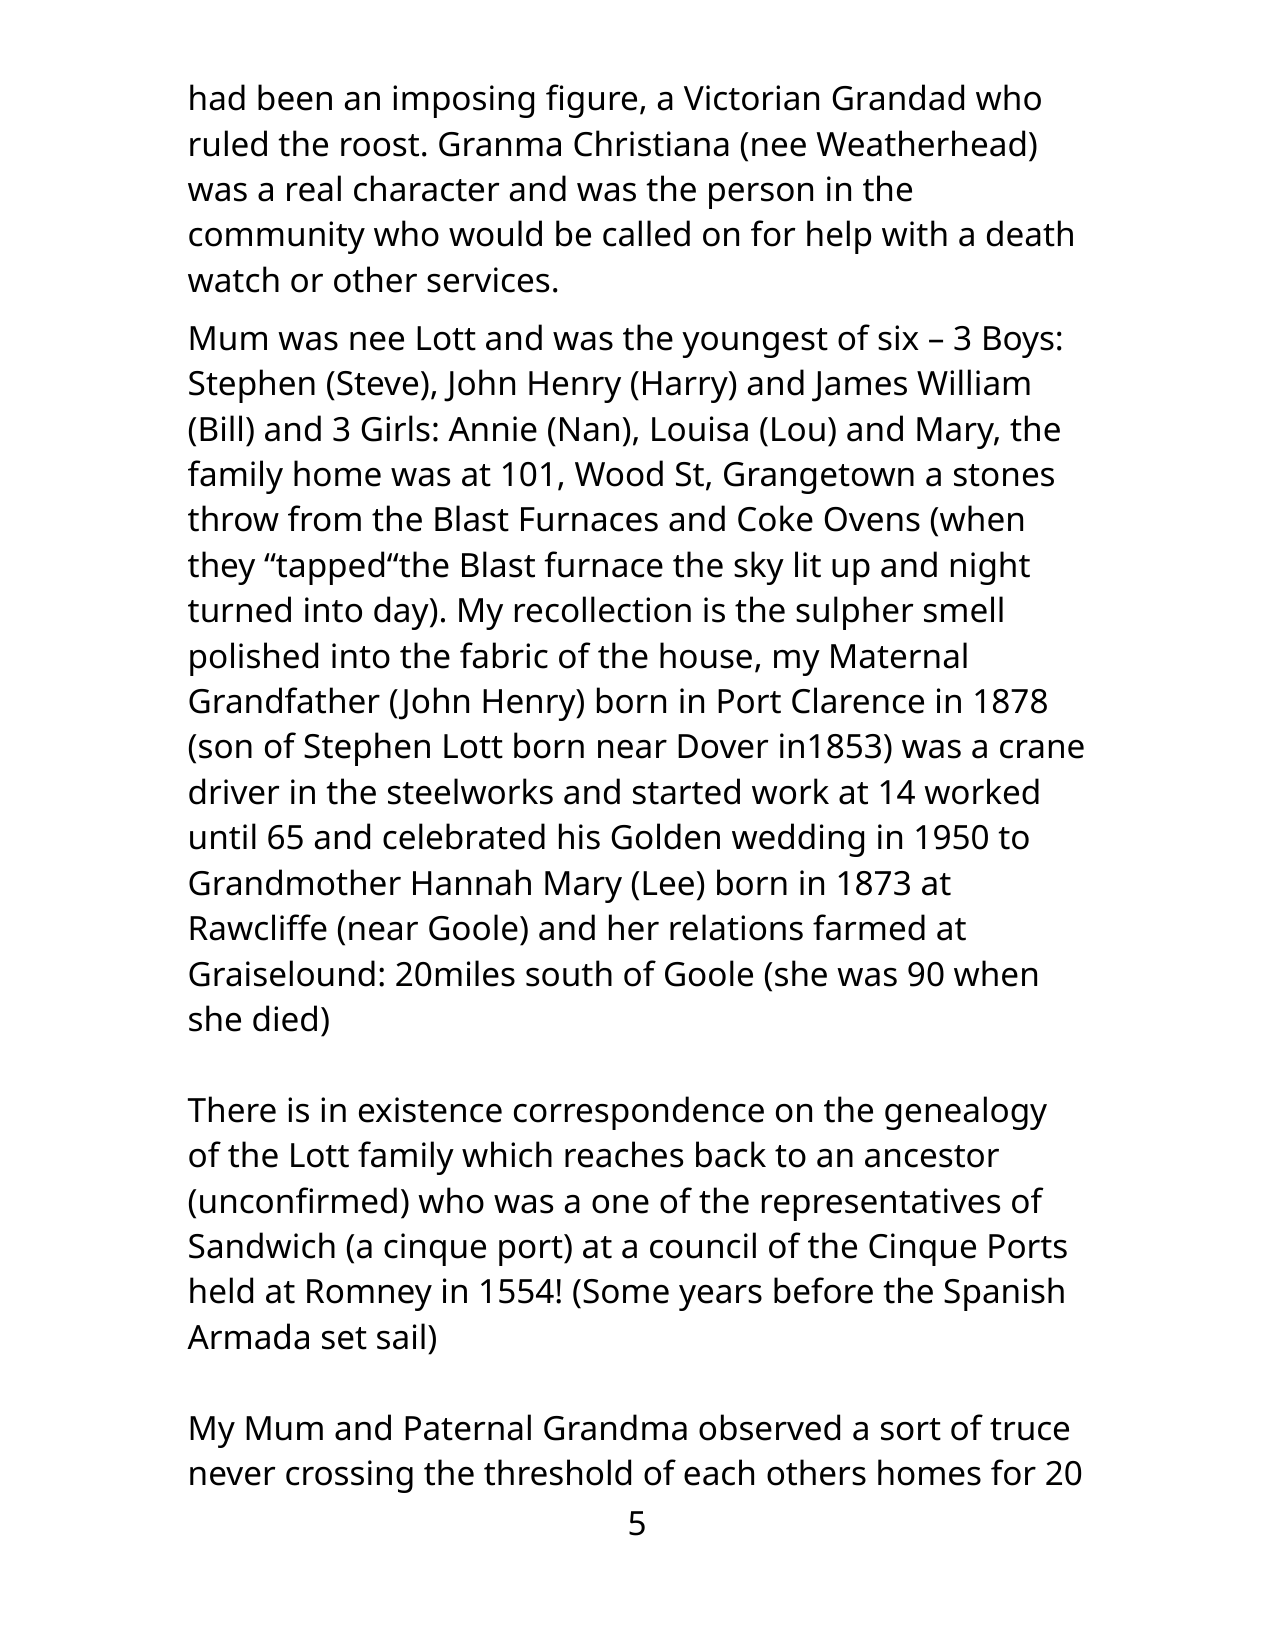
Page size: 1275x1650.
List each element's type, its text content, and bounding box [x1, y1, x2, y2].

text had been an imposing figure, a Victorian Grandad who ruled the roost. Granma Christiana (nee Weatherhead) was a real character and was the person in the community who would be called on for help with a death watch or other services. [187, 75, 1087, 302]
text Mum was nee Lott and was the youngest of six – 3 Boys: Stephen (Steve), John Henry (Harry) and James William (Bill) and 3 Girls: Annie (Nan), Louisa (Lou) and Mary, the family home was at 101, Wood St, Grangetown a stones throw from the Blast Furnaces and Coke Ovens (when they “tapped“the Blast furnace the sky lit up and night turned into day). My recollection is the sulpher smell polished into the fabric of the house, my Maternal Grandfather (John Henry) born in Port Clarence in 1878 (son of Stephen Lott born near Dover in1853) was a crane driver in the steelworks and started work at 14 worked until 65 and celebrated his Golden wedding in 1950 to Grandmother Hannah Mary (Lee) born in 1873 at Rawcliffe (near Goole) and her relations farmed at Graiselound: 20miles south of Goole (she was 90 when she died) [187, 314, 1087, 1041]
text There is in existence correspondence on the genealogy of the Lott family which reaches back to an ancestor (unconfirmed) who was a one of the representatives of Sandwich (a cinque port) at a council of the Cinque Ports held at Romney in 1554! (Some years before the Spanish Armada set sail) [187, 1087, 1087, 1359]
text My Mum and Paternal Grandma observed a sort of truce never crossing the threshold of each others homes for 20 [187, 1404, 1087, 1495]
